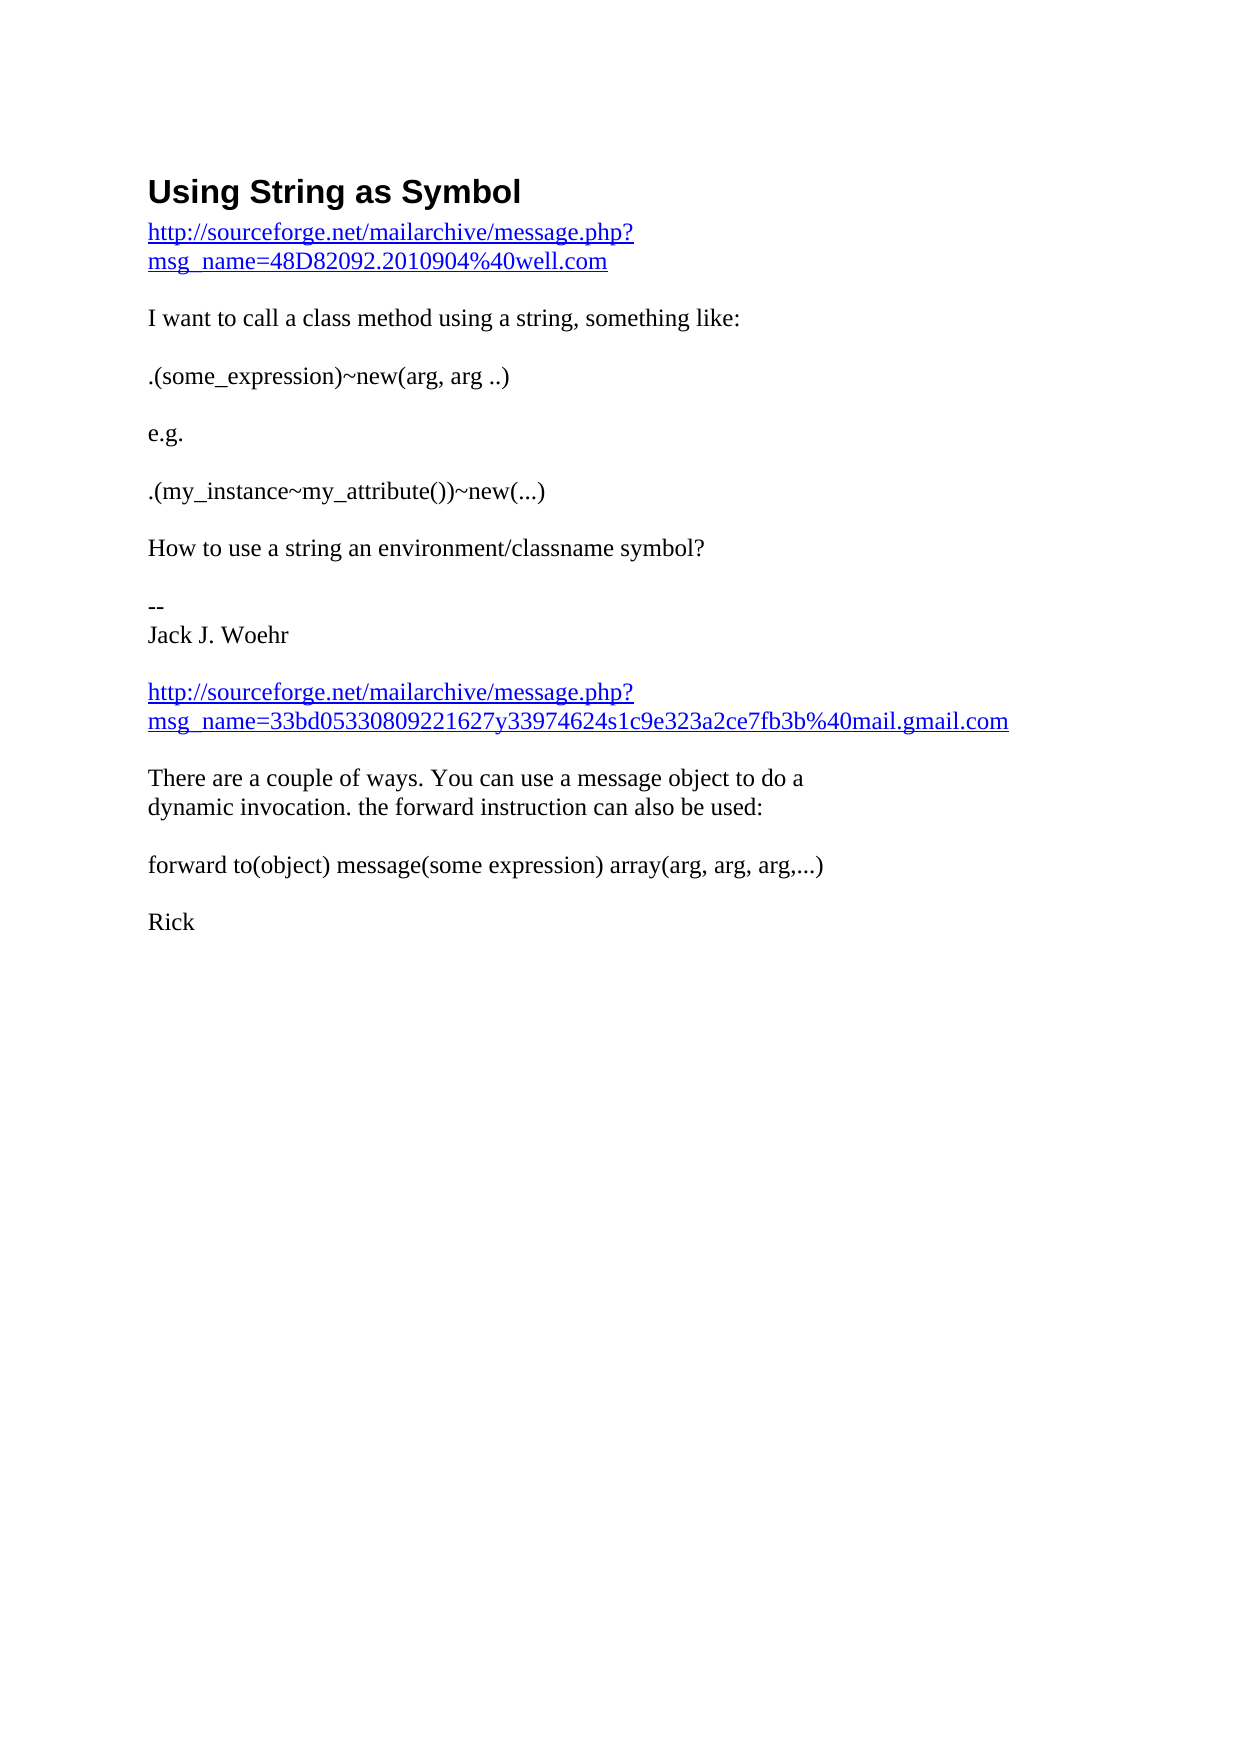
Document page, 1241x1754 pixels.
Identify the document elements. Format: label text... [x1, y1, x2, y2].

text http://sourceforge.net/mailarchive/message.php?msg_name=33bd05330809221627y33974624s1c9e323a2ce7fb3b%40mail.gmail.com [148, 677, 1093, 735]
text There are a couple of ways. You can use a message object to do a dynamic invocation. the forward instruction can also be used: forward to(object) message(some expression) array(arg, arg, arg,...) Rick [148, 763, 1093, 936]
text I want to call a class method using a string, something like: .(some_expression)~new(arg, arg ..) e.g. .(my_instance~my_attribute())~new(...) How to use a string an environment/classname symbol? -- Jack J. Woehr [148, 303, 1093, 648]
text http://sourceforge.net/mailarchive/message.php?msg_name=48D82092.2010904%40well.com [148, 217, 1093, 275]
subtitle Using String as Symbol [148, 173, 1093, 211]
